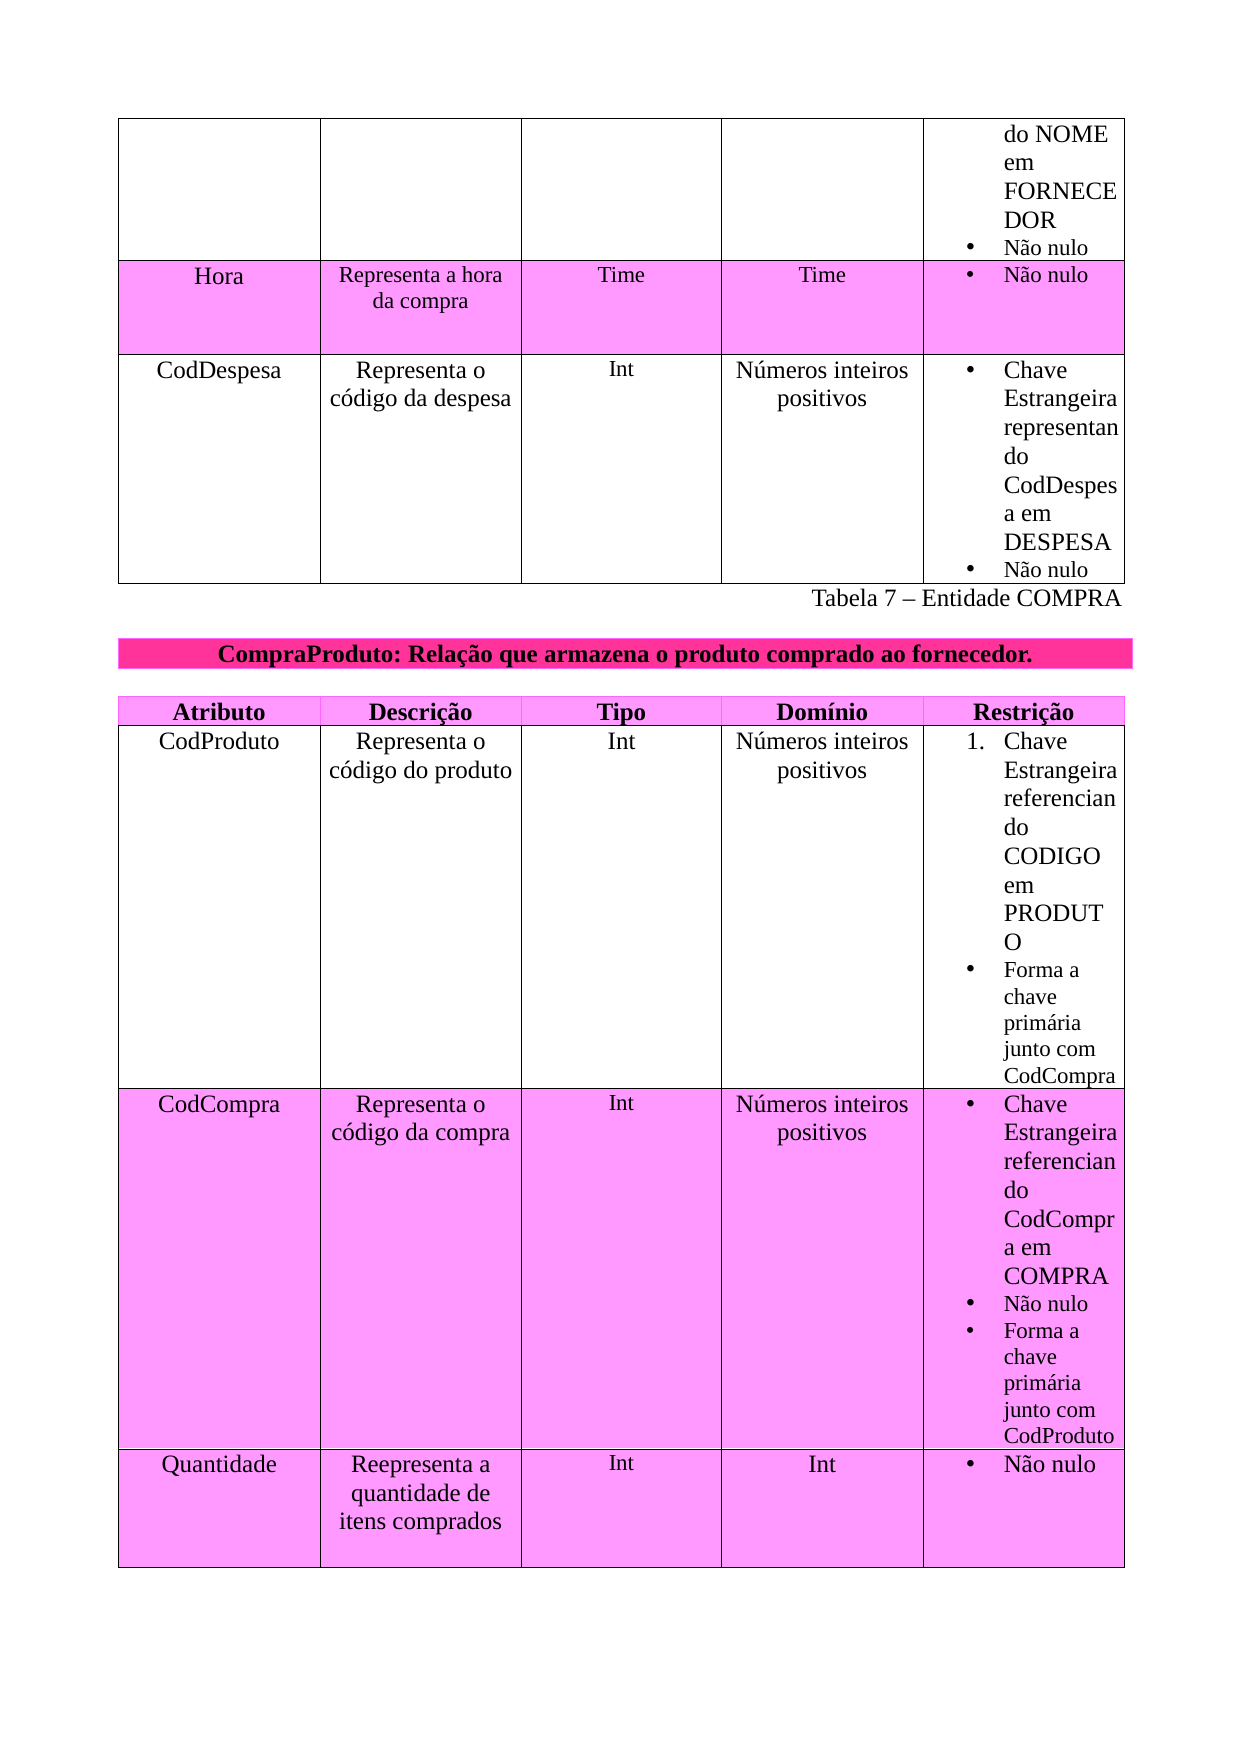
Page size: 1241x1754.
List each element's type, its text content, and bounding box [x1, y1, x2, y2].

table_cell Chave Estrangeira representando NOME em FORNECEDOR Não nulo [924, 119, 1124, 260]
table_cell Representa o código da despesa [321, 355, 521, 583]
table_header CompraProduto: Relação que armazena o produto comprado ao fornecedor. [119, 639, 1132, 668]
table_header Atributo [119, 697, 320, 725]
table_header Domínio [722, 697, 923, 725]
table_header Tipo [522, 697, 721, 725]
table_cell Representa a hora da compra [321, 261, 521, 354]
table_cell Reepresenta a quantidade de itens comprados [321, 1450, 521, 1567]
table_cell Não nulo [924, 1450, 1124, 1567]
table_cell Chave Estrangeira referenciando CODIGO em PRODUTO Forma a chave primária junto com CodCompra [924, 726, 1124, 1088]
table_cell Time [522, 261, 721, 354]
table_cell [722, 119, 923, 260]
table_cell Quantidade [119, 1450, 320, 1567]
table_cell Números inteiros positivos [722, 726, 923, 1088]
table_cell [119, 119, 320, 260]
table_header Restrição [924, 697, 1124, 725]
table_cell Não nulo [924, 261, 1124, 354]
table_cell Representa o código da compra [321, 1089, 521, 1448]
table_header Descrição [321, 697, 521, 725]
table_cell [522, 119, 721, 260]
table_cell [321, 119, 521, 260]
table_cell CodDespesa [119, 355, 320, 583]
table_cell CodProduto [119, 726, 320, 1088]
table_cell Time [722, 261, 923, 354]
table_cell Int [522, 1450, 721, 1567]
table_cell Int [522, 355, 721, 583]
table_cell Números inteiros positivos [722, 355, 923, 583]
table_cell CodCompra [119, 1089, 320, 1448]
table_cell Int [522, 1089, 721, 1448]
table_cell Números inteiros positivos [722, 1089, 923, 1448]
table_cell Int [522, 726, 721, 1088]
table_cell Chave Estrangeira representando CodDespesa em DESPESA Não nulo [924, 355, 1124, 583]
table_cell Int [722, 1450, 923, 1567]
table_cell Chave Estrangeira referenciando CodCompra em COMPRA Não nulo Forma a chave primária junto com CodProduto [924, 1089, 1124, 1448]
text Tabela 7 – Entidade COMPRA [118, 584, 1122, 612]
table_cell Representa o código do produto [321, 726, 521, 1088]
table_cell Hora [119, 261, 320, 354]
